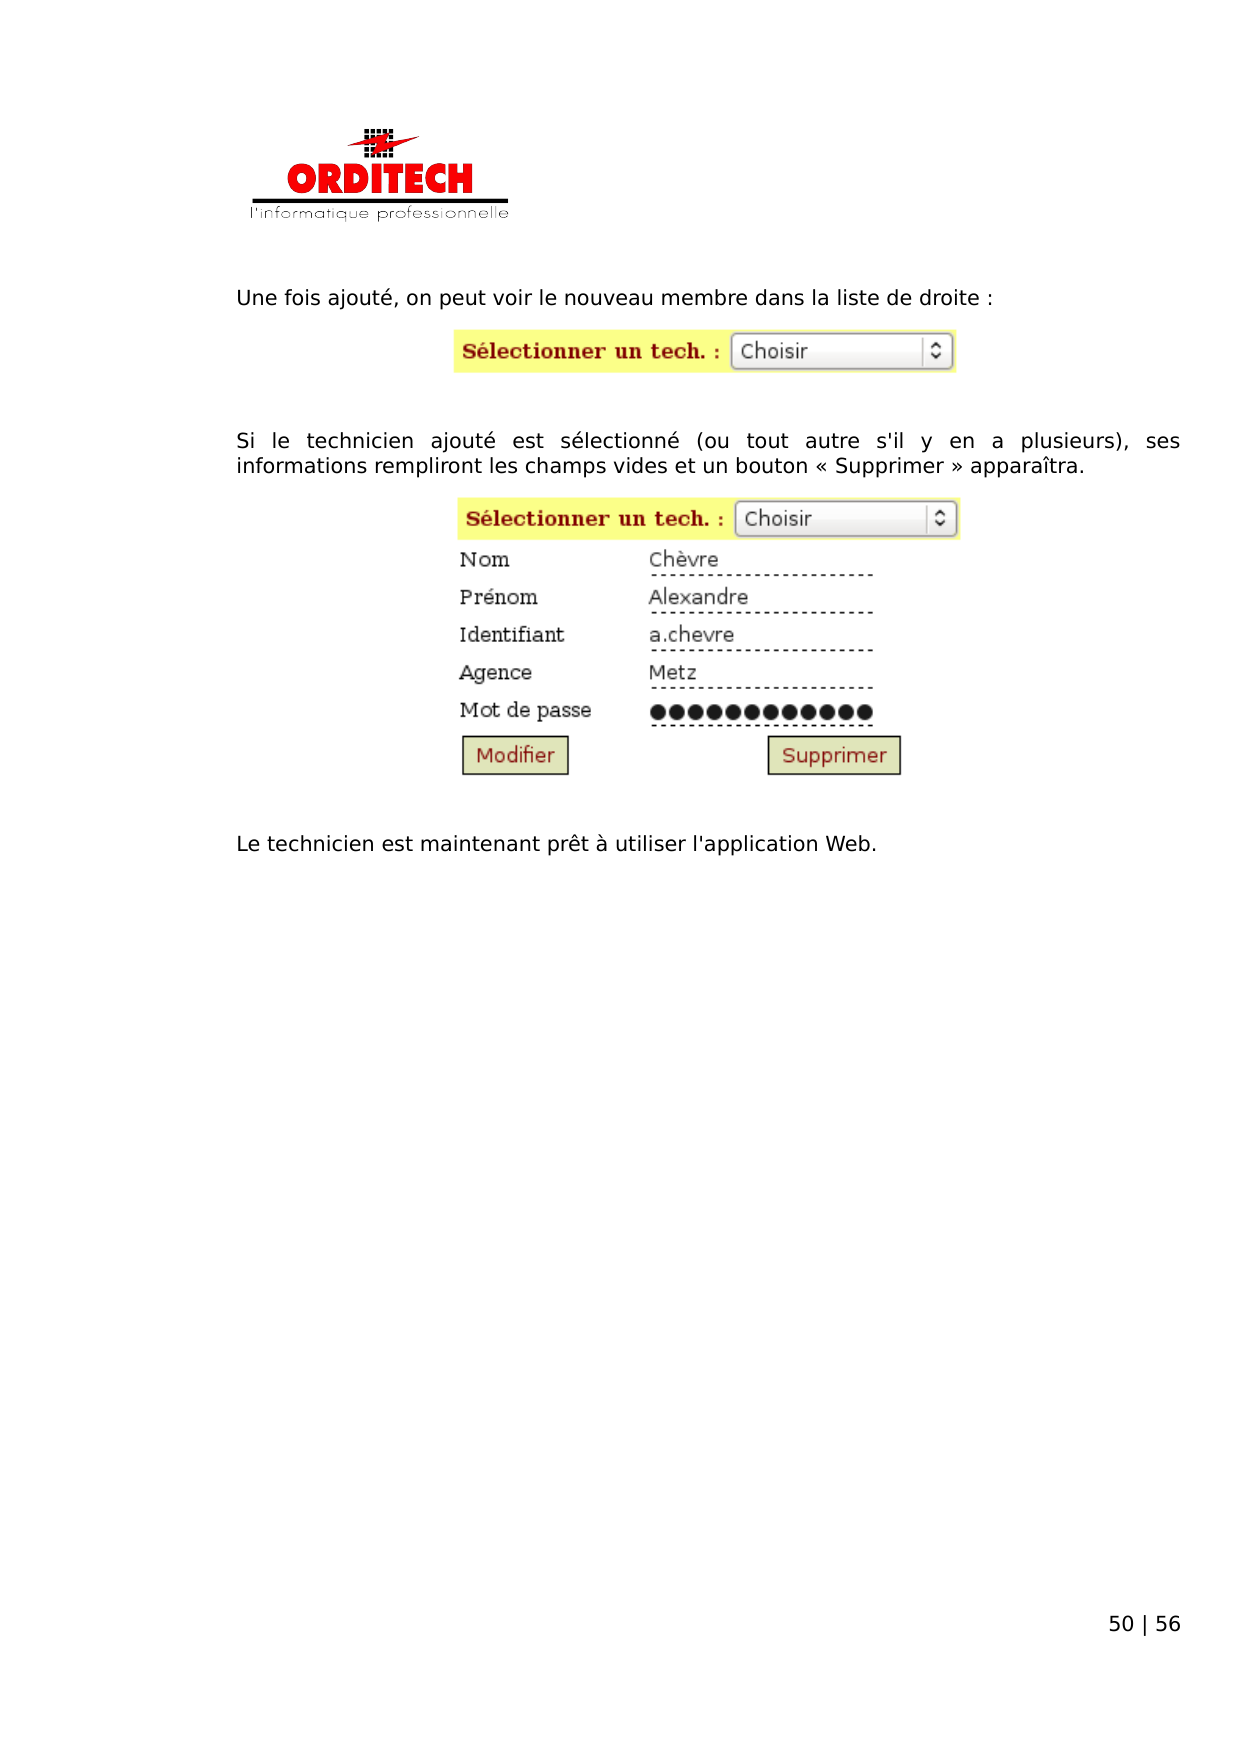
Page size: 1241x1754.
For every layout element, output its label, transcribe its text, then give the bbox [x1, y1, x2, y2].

picture [451, 322, 966, 381]
text Le technicien est maintenant prêt à utiliser l'application Web. [236, 832, 1181, 856]
text Si le technicien ajouté est sélectionné (ou tout autre s'il y en a plusieurs), ses informations rempliront les champs vides et un bouton « Supprimer » apparaîtra. [236, 429, 1181, 478]
picture [451, 490, 967, 783]
text Une fois ajouté, on peut voir le nouveau membre dans la liste de droite : [236, 286, 1181, 310]
picture [236, 118, 527, 232]
